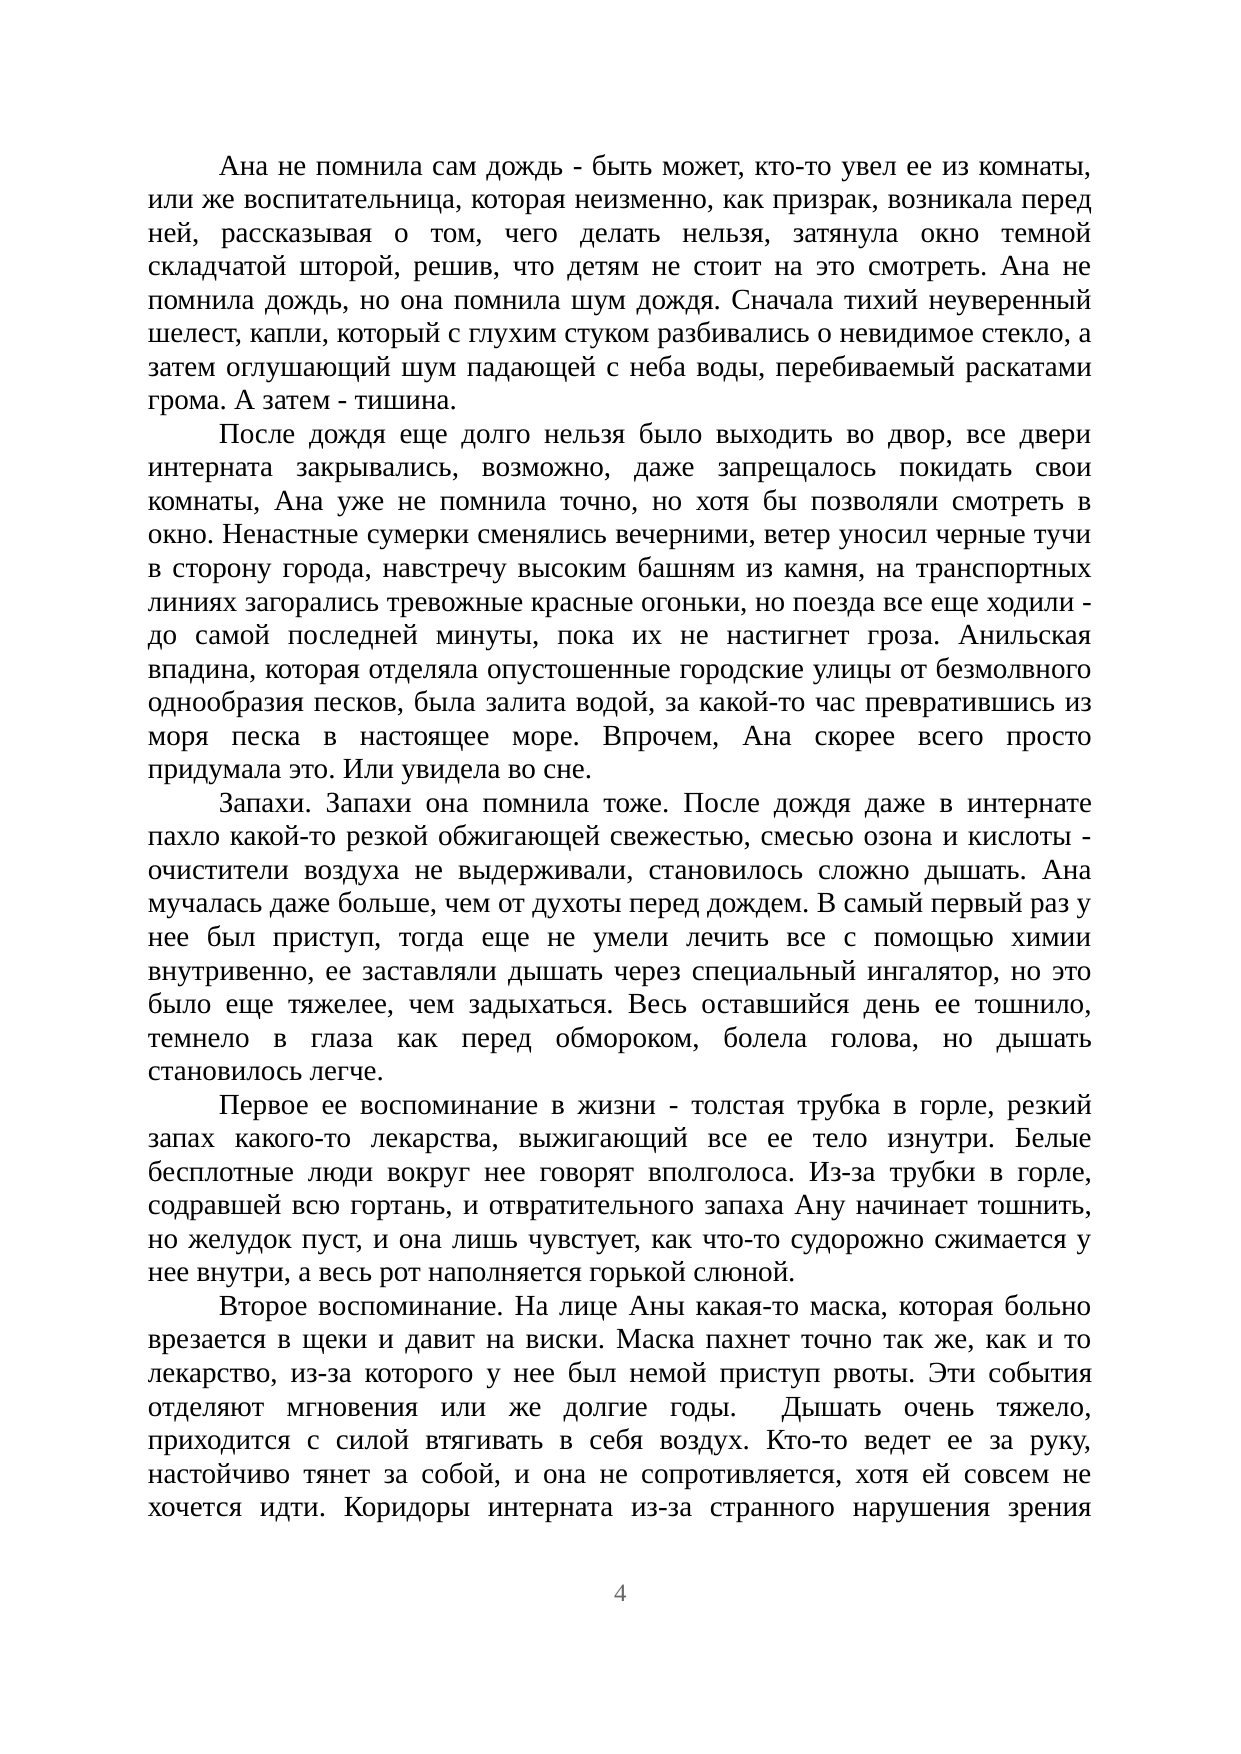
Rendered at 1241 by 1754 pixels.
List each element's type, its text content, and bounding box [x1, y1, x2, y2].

text После дождя еще долго нельзя было выходить во двор, все двери интерната закрывались, возможно, даже запрещалось покидать свои комнаты, Ана уже не помнила точно, но хотя бы позволяли смотреть в окно. Ненастные сумерки сменялись вечерними, ветер уносил черные тучи в сторону города, навстречу высоким башням из камня, на транспортных линиях загорались тревожные красные огоньки, но поезда все еще ходили - до самой последней минуты, пока их не настигнет гроза. Анильская впадина, которая отделяла опустошенные городские улицы от безмолвного однообразия песков, была залита водой, за какой-то час превратившись из моря песка в настоящее море. Впрочем, Ана скорее всего просто придумала это. Или увидела во сне. [148, 416, 1093, 785]
text Второе воспоминание. На лице Аны какая-то маска, которая больно врезается в щеки и давит на виски. Маска пахнет точно так же, как и то лекарство, из-за которого у нее был немой приступ рвоты. Эти события отделяют мгновения или же долгие годы. Дышать очень тяжело, приходится с силой втягивать в себя воздух. Кто-то ведет ее за руку, настойчиво тянет за собой, и она не сопротивляется, хотя ей совсем не хочется идти. Коридоры интерната из-за странного нарушения зрения [148, 1288, 1093, 1523]
text Ана не помнила сам дождь - быть может, кто-то увел ее из комнаты, или же воспитательница, которая неизменно, как призрак, возникала перед ней, рассказывая о том, чего делать нельзя, затянула окно темной складчатой шторой, решив, что детям не стоит на это смотреть. Ана не помнила дождь, но она помнила шум дождя. Сначала тихий неуверенный шелест, капли, который с глухим стуком разбивались о невидимое стекло, а затем оглушающий шум падающей с неба воды, перебиваемый раскатами грома. А затем - тишина. [148, 148, 1093, 416]
text Запахи. Запахи она помнила тоже. После дождя даже в интернате пахло какой-то резкой обжигающей свежестью, смесью озона и кислоты - очистители воздуха не выдерживали, становилось сложно дышать. Ана мучалась даже больше, чем от духоты перед дождем. В самый первый раз у нее был приступ, тогда еще не умели лечить все с помощью химии внутривенно, ее заставляли дышать через специальный ингалятор, но это было еще тяжелее, чем задыхаться. Весь оставшийся день ее тошнило, темнело в глаза как перед обмороком, болела голова, но дышать становилось легче. [148, 785, 1093, 1087]
text Первое ее воспоминание в жизни - толстая трубка в горле, резкий запах какого-то лекарства, выжигающий все ее тело изнутри. Белые бесплотные люди вокруг нее говорят вполголоса. Из-за трубки в горле, содравшей всю гортань, и отвратительного запаха Ану начинает тошнить, но желудок пуст, и она лишь чувстует, как что-то судорожно сжимается у нее внутри, а весь рот наполняется горькой слюной. [148, 1087, 1093, 1288]
